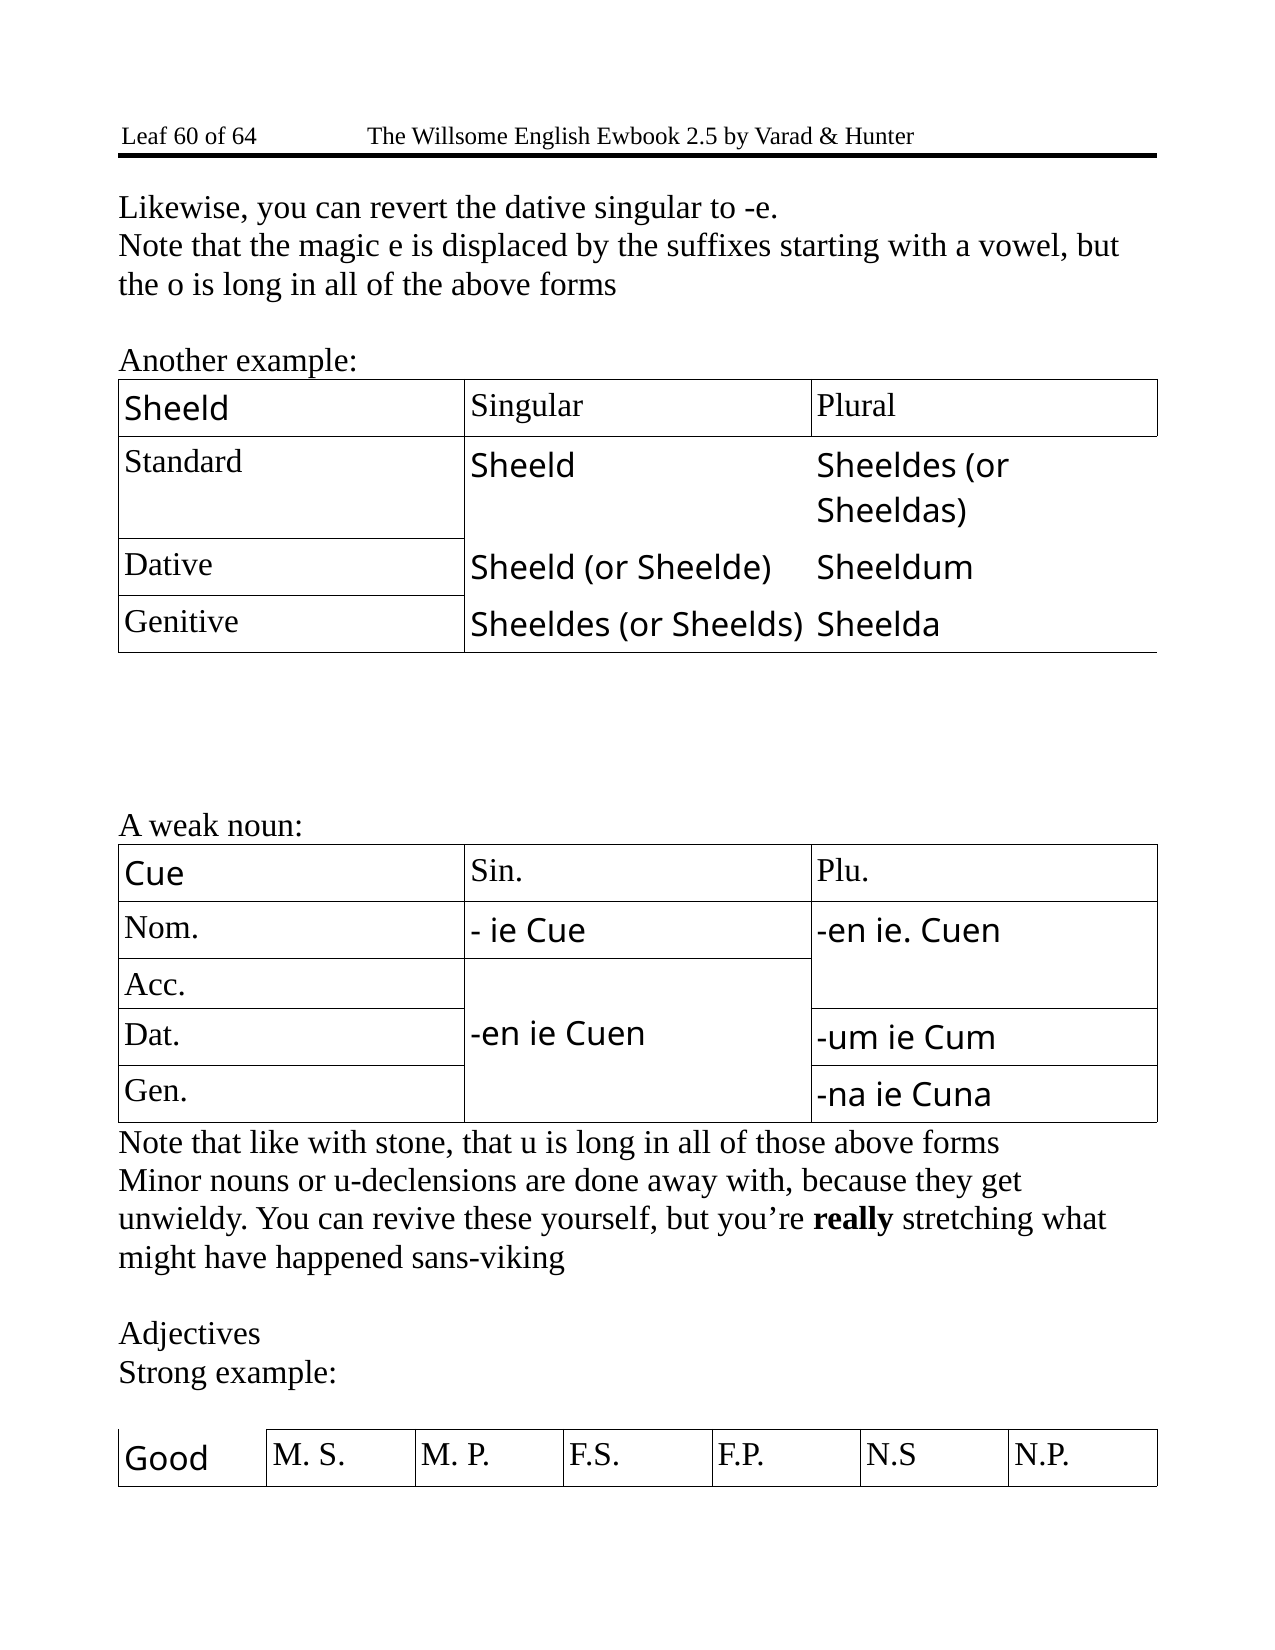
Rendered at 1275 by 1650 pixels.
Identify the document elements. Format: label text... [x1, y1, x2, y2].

text Another example: [118, 341, 1157, 379]
table_cell -en ie. Cuen [812, 902, 1157, 1008]
table_header N.P. [1009, 1430, 1157, 1486]
table_cell -um ie Cum [812, 1009, 1157, 1065]
table_cell Sheelda [811, 595, 1157, 652]
table_cell -en ie Cuen [465, 959, 811, 1122]
table_header Singular [465, 380, 811, 436]
table_cell Standard [119, 437, 464, 538]
table_cell Gen. [119, 1066, 464, 1122]
table_cell Dat. [119, 1009, 464, 1065]
table_header Sin. [465, 845, 811, 901]
table_cell Sheeld (or Sheelde) [465, 538, 811, 595]
table_cell - ie Cue [465, 902, 811, 958]
table_header Plural [812, 380, 1157, 436]
table_cell Sheeldes (or Sheelds) [465, 595, 811, 652]
table_header Cue [119, 845, 464, 901]
text Minor nouns or u-declensions are done away with, because they get unwieldy. You can revive these yourself, but you’re really stretching what might have happened sans-viking [118, 1160, 1157, 1275]
table_header Good [119, 1429, 266, 1486]
table_header F.P. [713, 1430, 860, 1486]
table_header M. S. [267, 1430, 415, 1486]
table_header Plu. [812, 845, 1157, 901]
table_header M. P. [416, 1430, 563, 1486]
text Note that the magic e is displaced by the suffixes starting with a vowel, but the o is long in all of the above forms [118, 226, 1157, 302]
table_cell Dative [119, 539, 464, 595]
text Adjectives [118, 1314, 1157, 1352]
table_cell Nom. [119, 902, 464, 958]
text Likewise, you can revert the dative singular to -e. [118, 187, 1157, 226]
text A weak noun: [118, 806, 1157, 844]
text Strong example: [118, 1352, 1157, 1390]
table_header Sheeld [119, 380, 464, 436]
table_cell Acc. [119, 959, 464, 1008]
table_cell Genitive [119, 596, 464, 652]
table_cell Sheeldes (or Sheeldas) [811, 437, 1157, 538]
table_cell Sheeld [465, 437, 811, 538]
table_header N.S [861, 1430, 1008, 1486]
table_cell Sheeldum [811, 538, 1157, 595]
table_header F.S. [564, 1430, 712, 1486]
table_cell -na ie Cuna [812, 1066, 1157, 1122]
text Note that like with stone, that u is long in all of those above forms [118, 1123, 1157, 1160]
